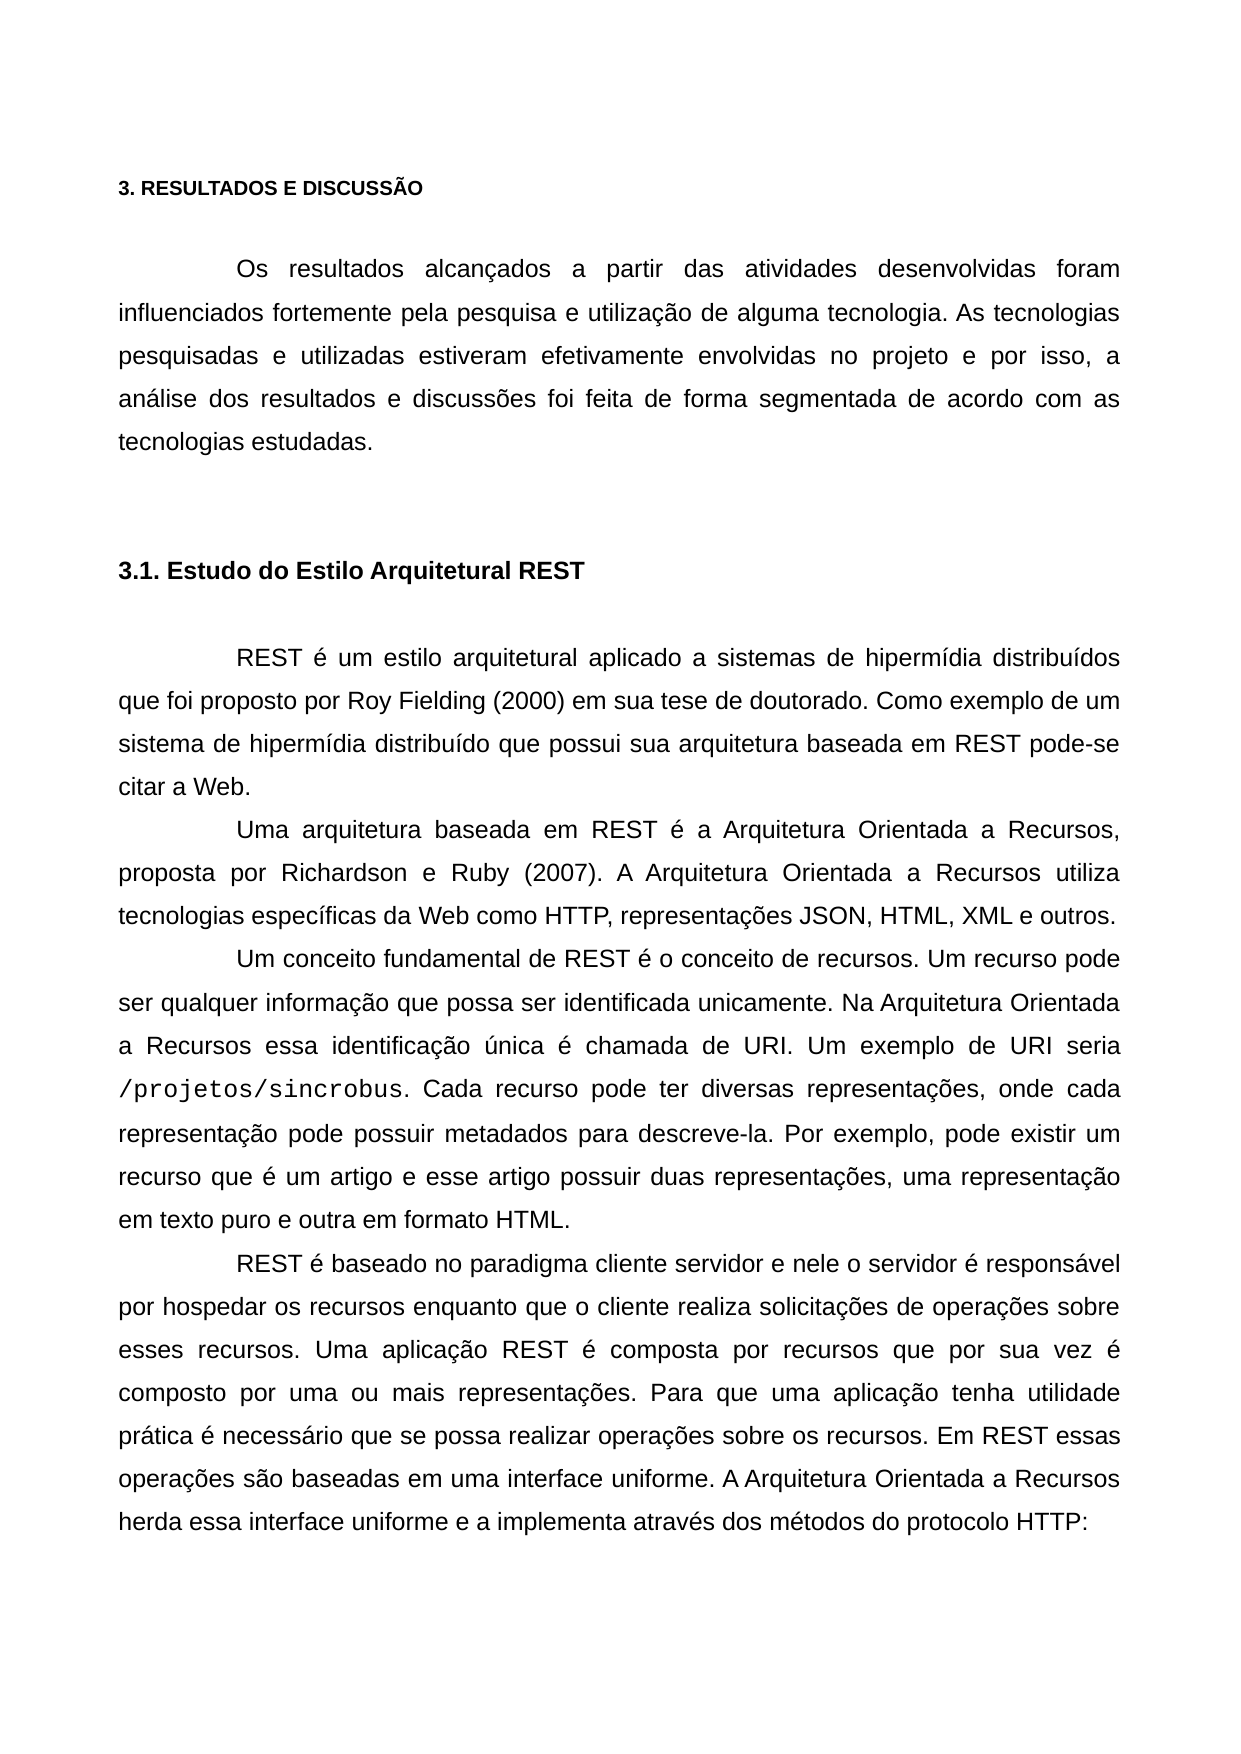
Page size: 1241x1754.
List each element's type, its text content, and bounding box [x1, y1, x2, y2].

text Uma arquitetura baseada em REST é a Arquitetura Orientada a Recursos, proposta por Richardson e Ruby (2007). A Arquitetura Orientada a Recursos utiliza tecnologias específicas da Web como HTTP, representações JSON, HTML, XML e outros. [118, 815, 1122, 930]
text Um conceito fundamental de REST é o conceito de recursos. Um recurso pode ser qualquer informação que possa ser identificada unicamente. Na Arquitetura Orientada a Recursos essa identificação única é chamada de URI. Um exemplo de URI seria /projetos/sincrobus. Cada recurso pode ter diversas representações, onde cada representação pode possuir metadados para descreve-la. Por exemplo, pode existir um recurso que é um artigo e esse artigo possuir duas representações, uma representação em texto puro e outra em formato HTML. [118, 944, 1122, 1234]
text REST é baseado no paradigma cliente servidor e nele o servidor é responsável por hospedar os recursos enquanto que o cliente realiza solicitações de operações sobre esses recursos. Uma aplicação REST é composta por recursos que por sua vez é composto por uma ou mais representações. Para que uma aplicação tenha utilidade prática é necessário que se possa realizar operações sobre os recursos. Em REST essas operações são baseadas em uma interface uniforme. A Arquitetura Orientada a Recursos herda essa interface uniforme e a implementa através dos métodos do protocolo HTTP: [118, 1248, 1122, 1536]
text REST é um estilo arquitetural aplicado a sistemas de hipermídia distribuídos que foi proposto por Roy Fielding (2000) em sua tese de doutorado. Como exemplo de um sistema de hipermídia distribuído que possui sua arquitetura baseada em REST pode-se citar a Web. [118, 643, 1122, 801]
text 3.1. Estudo do Estilo Arquitetural REST [118, 556, 1122, 585]
text Os resultados alcançados a partir das atividades desenvolvidas foram influenciados fortemente pela pesquisa e utilização de alguma tecnologia. As tecnologias pesquisadas e utilizadas estiveram efetivamente envolvidas no projeto e por isso, a análise dos resultados e discussões foi feita de forma segmentada de acordo com as tecnologias estudadas. [118, 254, 1122, 456]
text 3. RESULTADOS E DISCUSSÃO [118, 176, 1122, 200]
